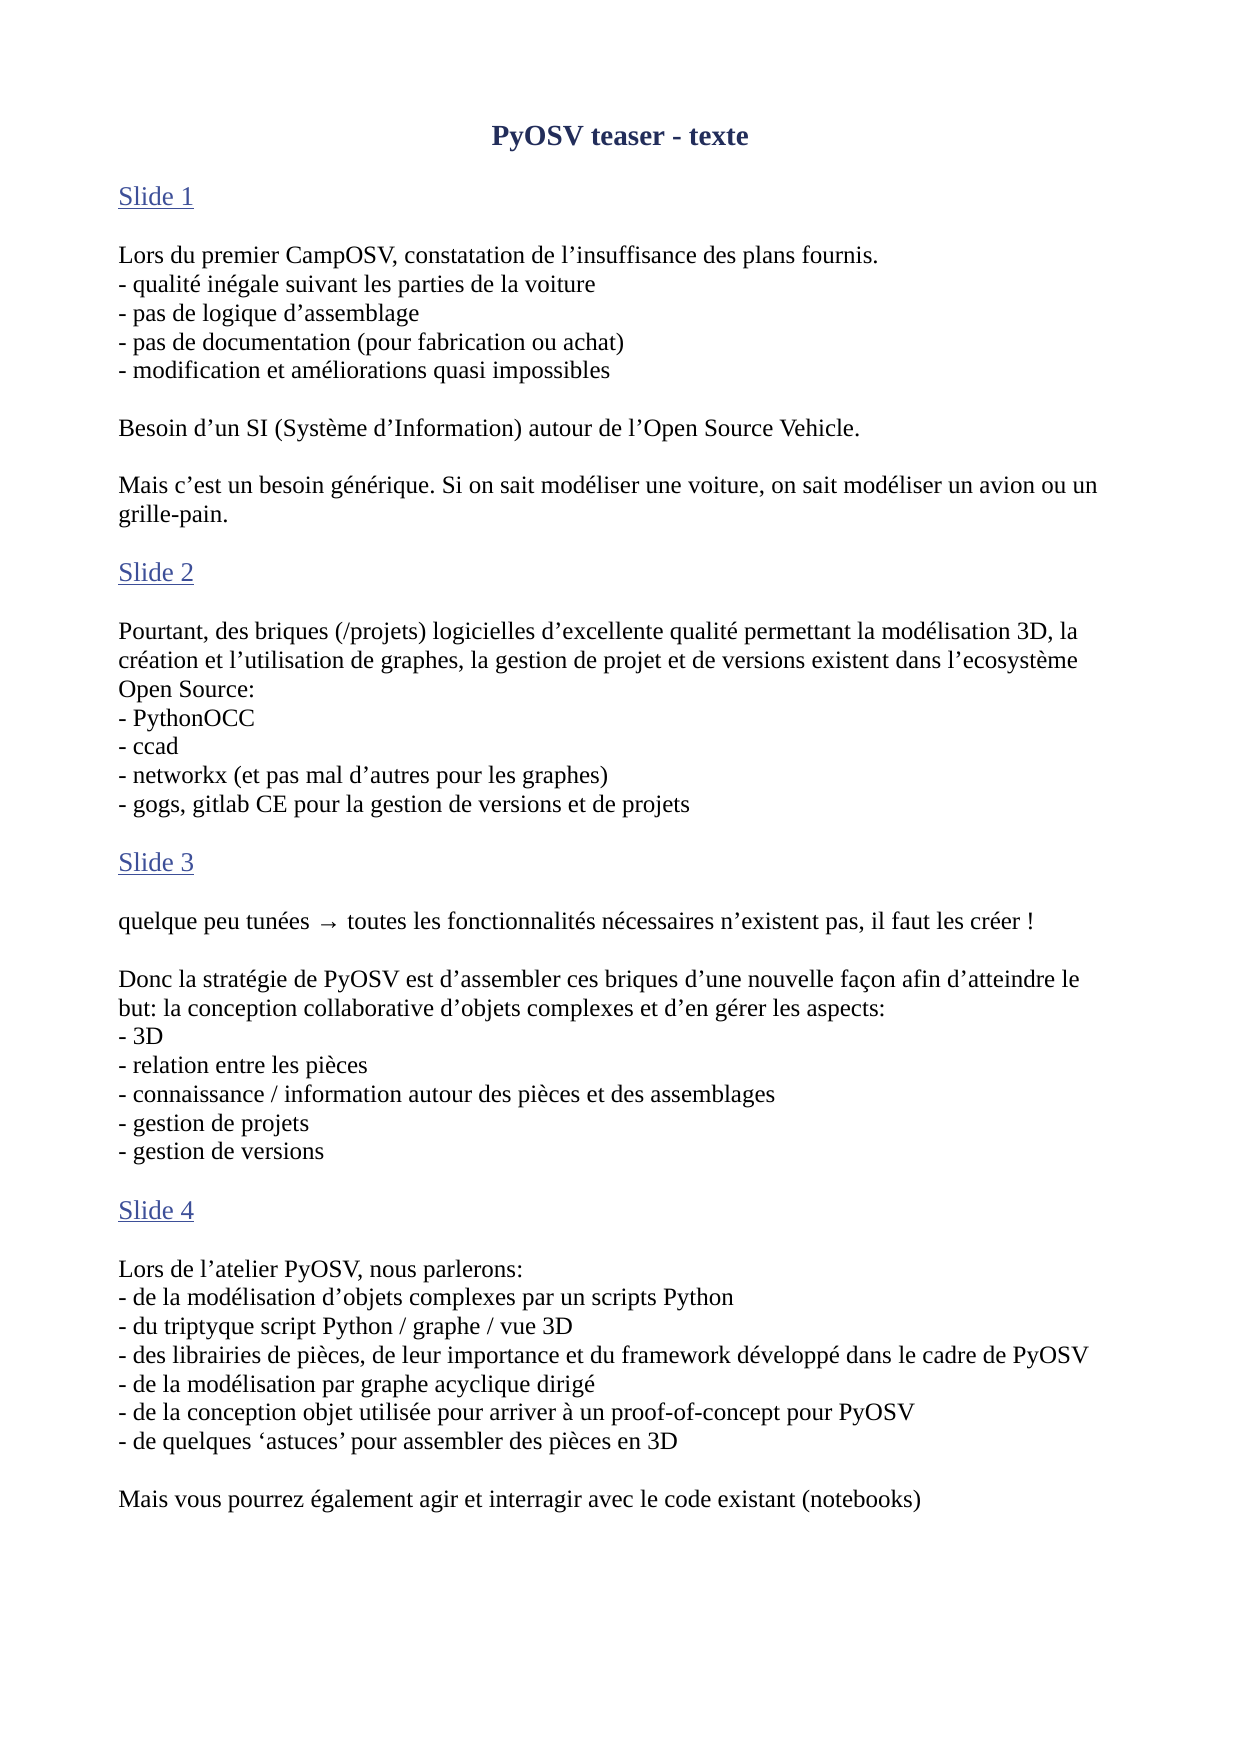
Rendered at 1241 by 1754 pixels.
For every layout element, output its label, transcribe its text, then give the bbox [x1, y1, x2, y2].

text Pourtant, des briques (/projets) logicielles d’excellente qualité permettant la modélisation 3D, la création et l’utilisation de graphes, la gestion de projet et de versions existent dans l’ecosystème Open Source: [118, 616, 1122, 703]
text - gestion de versions [118, 1136, 1122, 1165]
text Donc la stratégie de PyOSV est d’assembler ces briques d’une nouvelle façon afin d’atteindre le but: la conception collaborative d’objets complexes et d’en gérer les aspects: [118, 964, 1122, 1021]
text - de quelques ‘astuces’ pour assembler des pièces en 3D [118, 1426, 1122, 1455]
text - de la modélisation par graphe acyclique dirigé [118, 1369, 1122, 1397]
text Lors du premier CampOSV, constatation de l’insuffisance des plans fournis. [118, 240, 1122, 269]
text - pas de documentation (pour fabrication ou achat) [118, 327, 1122, 355]
text Slide 2 [118, 557, 1122, 588]
text - de la conception objet utilisée pour arriver à un proof-of-concept pour PyOSV [118, 1397, 1122, 1426]
text Mais c’est un besoin générique. Si on sait modéliser une voiture, on sait modéliser un avion ou un grille-pain. [118, 470, 1122, 528]
text quelque peu tunées → toutes les fonctionnalités nécessaires n’existent pas, il faut les créer ! [118, 906, 1122, 935]
text - gogs, gitlab CE pour la gestion de versions et de projets [118, 789, 1122, 818]
text - de la modélisation d’objets complexes par un scripts Python [118, 1282, 1122, 1311]
text - ccad [118, 731, 1122, 760]
text - modification et améliorations quasi impossibles [118, 355, 1122, 384]
text Slide 1 [118, 180, 1122, 212]
text - gestion de projets [118, 1108, 1122, 1136]
text - PythonOCC [118, 703, 1122, 731]
text - pas de logique d’assemblage [118, 298, 1122, 327]
text Besoin d’un SI (Système d’Information) autour de l’Open Source Vehicle. [118, 413, 1122, 442]
text - 3D [118, 1021, 1122, 1050]
text Lors de l’atelier PyOSV, nous parlerons: [118, 1254, 1122, 1282]
text - networkx (et pas mal d’autres pour les graphes) [118, 760, 1122, 789]
text Slide 3 [118, 846, 1122, 878]
text PyOSV teaser - texte [118, 118, 1122, 152]
text - connaissance / information autour des pièces et des assemblages [118, 1079, 1122, 1108]
text Mais vous pourrez également agir et interragir avec le code existant (notebooks) [118, 1484, 1122, 1512]
text - qualité inégale suivant les parties de la voiture [118, 269, 1122, 298]
text Slide 4 [118, 1194, 1122, 1225]
text - des librairies de pièces, de leur importance et du framework développé dans le cadre de PyOSV [118, 1340, 1122, 1369]
text - relation entre les pièces [118, 1050, 1122, 1079]
text - du triptyque script Python / graphe / vue 3D [118, 1311, 1122, 1340]
